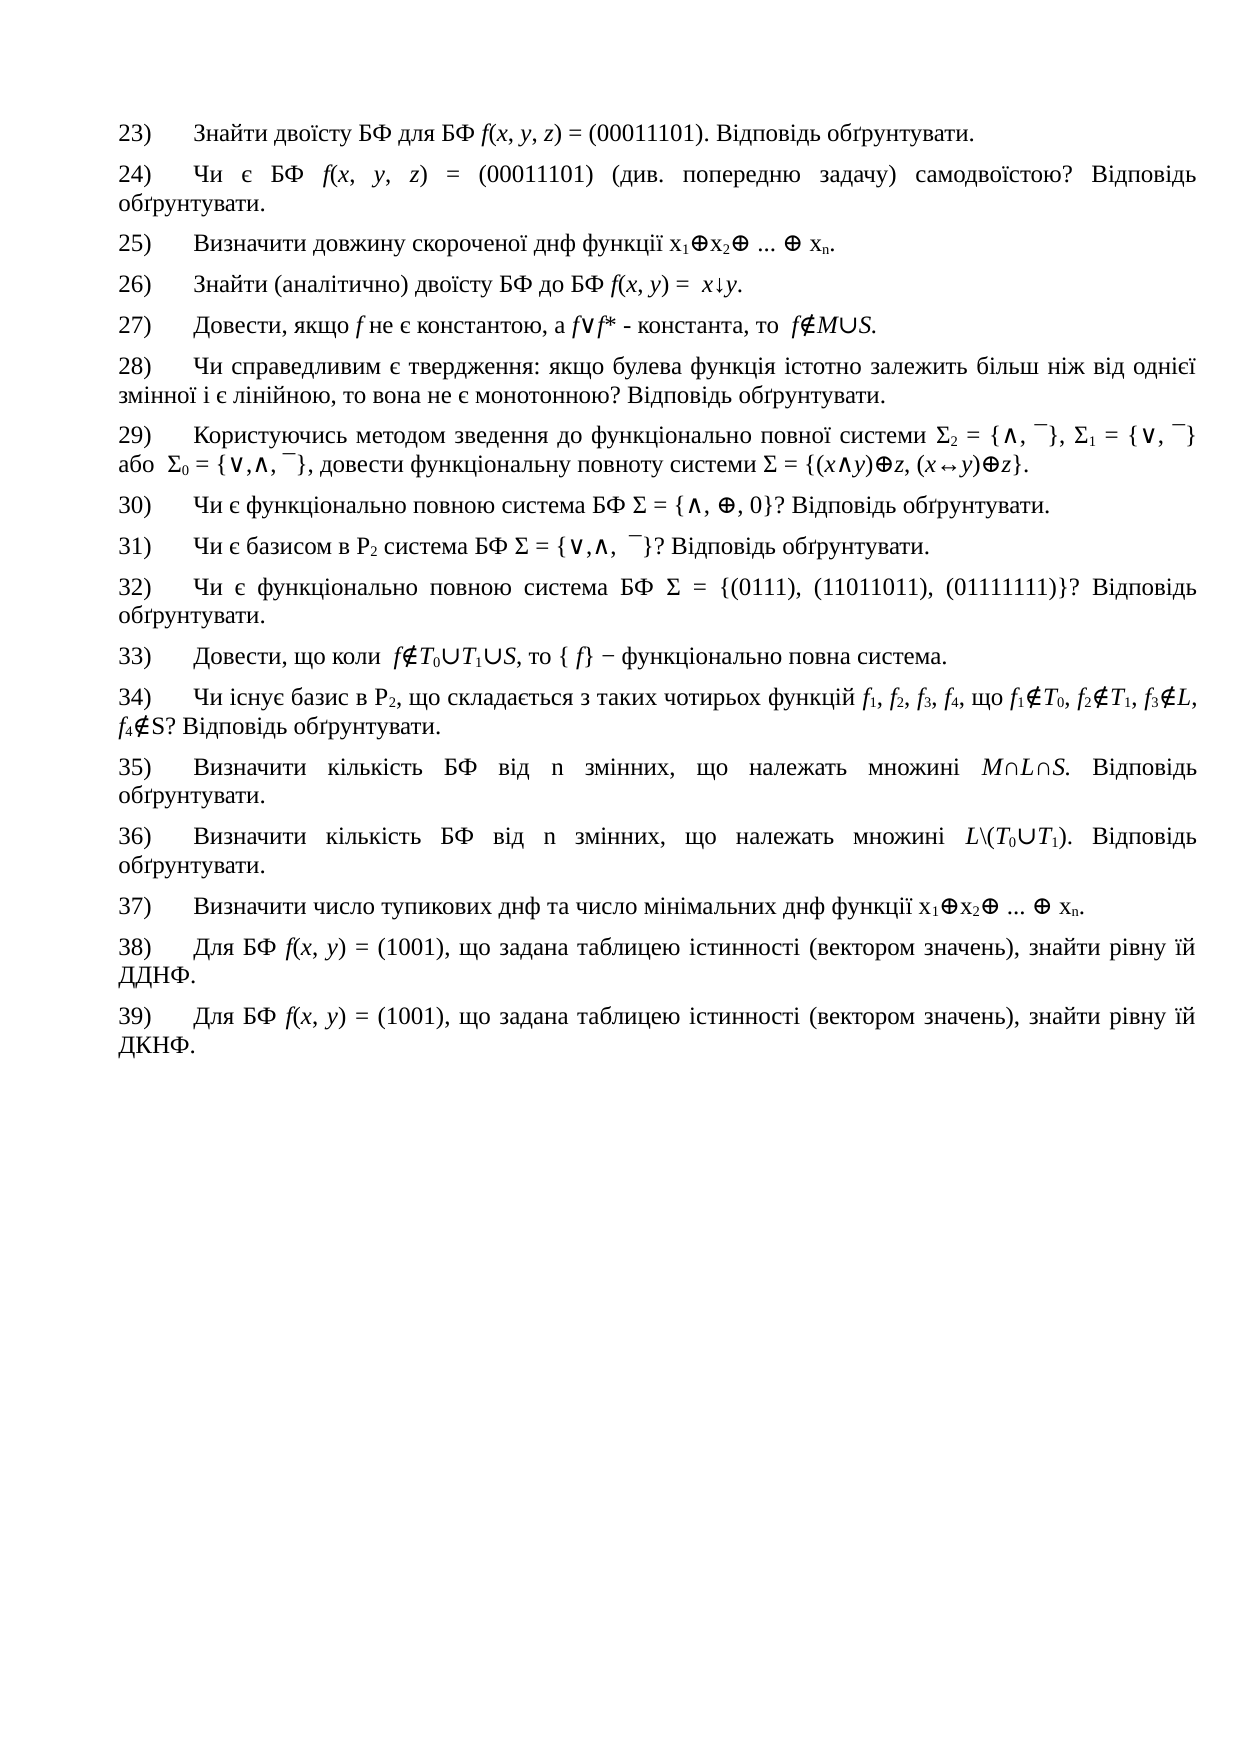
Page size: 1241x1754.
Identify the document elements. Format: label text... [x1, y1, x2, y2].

list Визначити кількість БФ від n змінних, що належать множині М∩L∩S. Відповідь обґрунтувати. [118, 752, 1197, 809]
list Чи є функціонально повною система БФ Σ = {(0111), (11011011), (01111111)}? Відповідь обґрунтувати. [118, 572, 1197, 629]
list Визначити число тупикових днф та число мінімальних днф функції х1⊕х2⊕ ... ⊕ хn. [118, 891, 1197, 920]
list Для БФ f(x, y) = (1001), що задана таблицею істинності (вектором значень), знайти рівну їй ДКНФ. [118, 1001, 1197, 1059]
list Визначити довжину скороченої днф функції х1⊕х2⊕ ... ⊕ хn. [118, 228, 1197, 257]
list Чи існує базис в P2, що складається з таких чотирьох функцій f1, f2, f3, f4, що f1∉Т0, f2∉Т1, f3∉L, f4∉S? Відповідь обґрунтувати. [118, 682, 1197, 740]
list Знайти (аналітично) двоїсту БФ до БФ f(x, y) = x↓у. [118, 269, 1197, 298]
list Визначити кількість БФ від n змінних, що належать множині L\(Т0∪Т1). Відповідь обґрунтувати. [118, 821, 1197, 879]
list Чи справедливим є твердження: якщо булева функція істотно залежить більш ніж від однієї змінної і є лінійною, то вона не є монотонною? Відповідь обґрунтувати. [118, 351, 1197, 408]
list Чи є базисом в Р2 система БФ Σ = {∨,∧, ¯}? Відповідь обґрунтувати. [118, 531, 1197, 560]
list Довести, якщо f не є константою, а f∨f* - константа, то f∉М∪S. [118, 310, 1197, 339]
list Користуючись методом зведення до функціонально повної системи Σ2 = {∧, ¯}, Σ1 = {∨, ¯} або Σ0 = {∨,∧, ¯}, довести функціональну повноту системи Σ = {(х∧у)⊕z, (х↔у)⊕z}. [118, 421, 1197, 478]
list Знайти двоїсту БФ для БФ f(x, y, z) = (00011101). Відповідь обґрунтувати. [118, 118, 1197, 147]
list Чи є функціонально повною система БФ Σ = {∧, ⊕, 0}? Відповідь обґрунтувати. [118, 490, 1197, 519]
list Чи є БФ f(x, y, z) = (00011101) (див. попередню задачу) самодвоїстою? Відповідь обґрунтувати. [118, 159, 1197, 216]
list Для БФ f(x, y) = (1001), що задана таблицею істинності (вектором значень), знайти рівну їй ДДНФ. [118, 932, 1197, 989]
list Довести, що коли f∉Т0∪Т1∪S, то { f} − функціонально повна система. [118, 641, 1197, 670]
